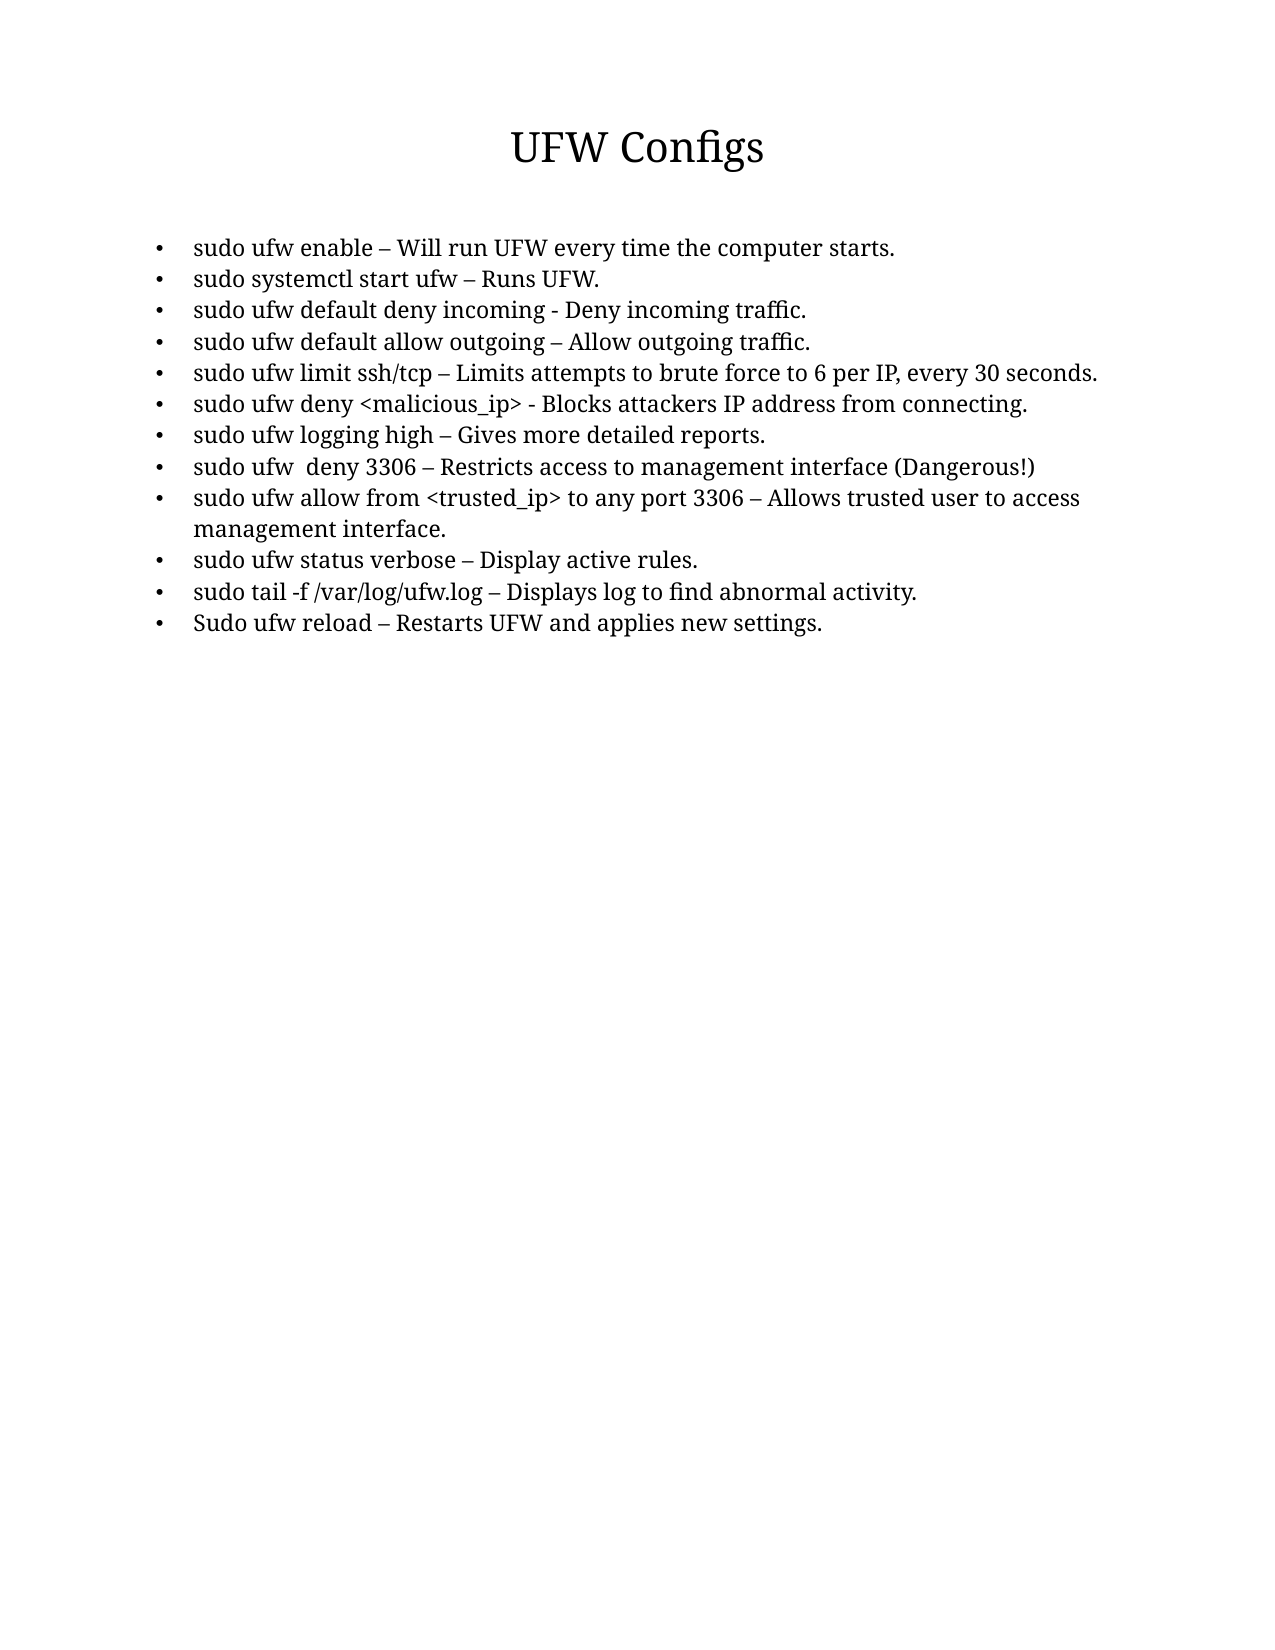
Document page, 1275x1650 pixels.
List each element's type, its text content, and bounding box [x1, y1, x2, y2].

list sudo ufw default allow outgoing – Allow outgoing traffic. [156, 325, 1157, 357]
list sudo ufw allow from <trusted_ip> to any port 3306 – Allows trusted user to access management interface. [156, 482, 1157, 544]
list Sudo ufw reload – Restarts UFW and applies new settings. [156, 607, 1157, 638]
list sudo ufw deny 3306 – Restricts access to management interface (Dangerous!) [156, 450, 1157, 482]
list sudo ufw enable – Will run UFW every time the computer starts. [156, 232, 1157, 263]
list sudo ufw deny <malicious_ip> - Blocks attackers IP address from connecting. [156, 388, 1157, 419]
list sudo ufw default deny incoming - Deny incoming traffic. [156, 294, 1157, 325]
list sudo tail -f /var/log/ufw.log – Displays log to find abnormal activity. [156, 575, 1157, 607]
text UFW Configs [118, 118, 1157, 175]
list sudo systemctl start ufw – Runs UFW. [156, 263, 1157, 294]
list sudo ufw limit ssh/tcp – Limits attempts to brute force to 6 per IP, every 30 seconds. [156, 357, 1157, 388]
list sudo ufw status verbose – Display active rules. [156, 544, 1157, 575]
list sudo ufw logging high – Gives more detailed reports. [156, 419, 1157, 450]
